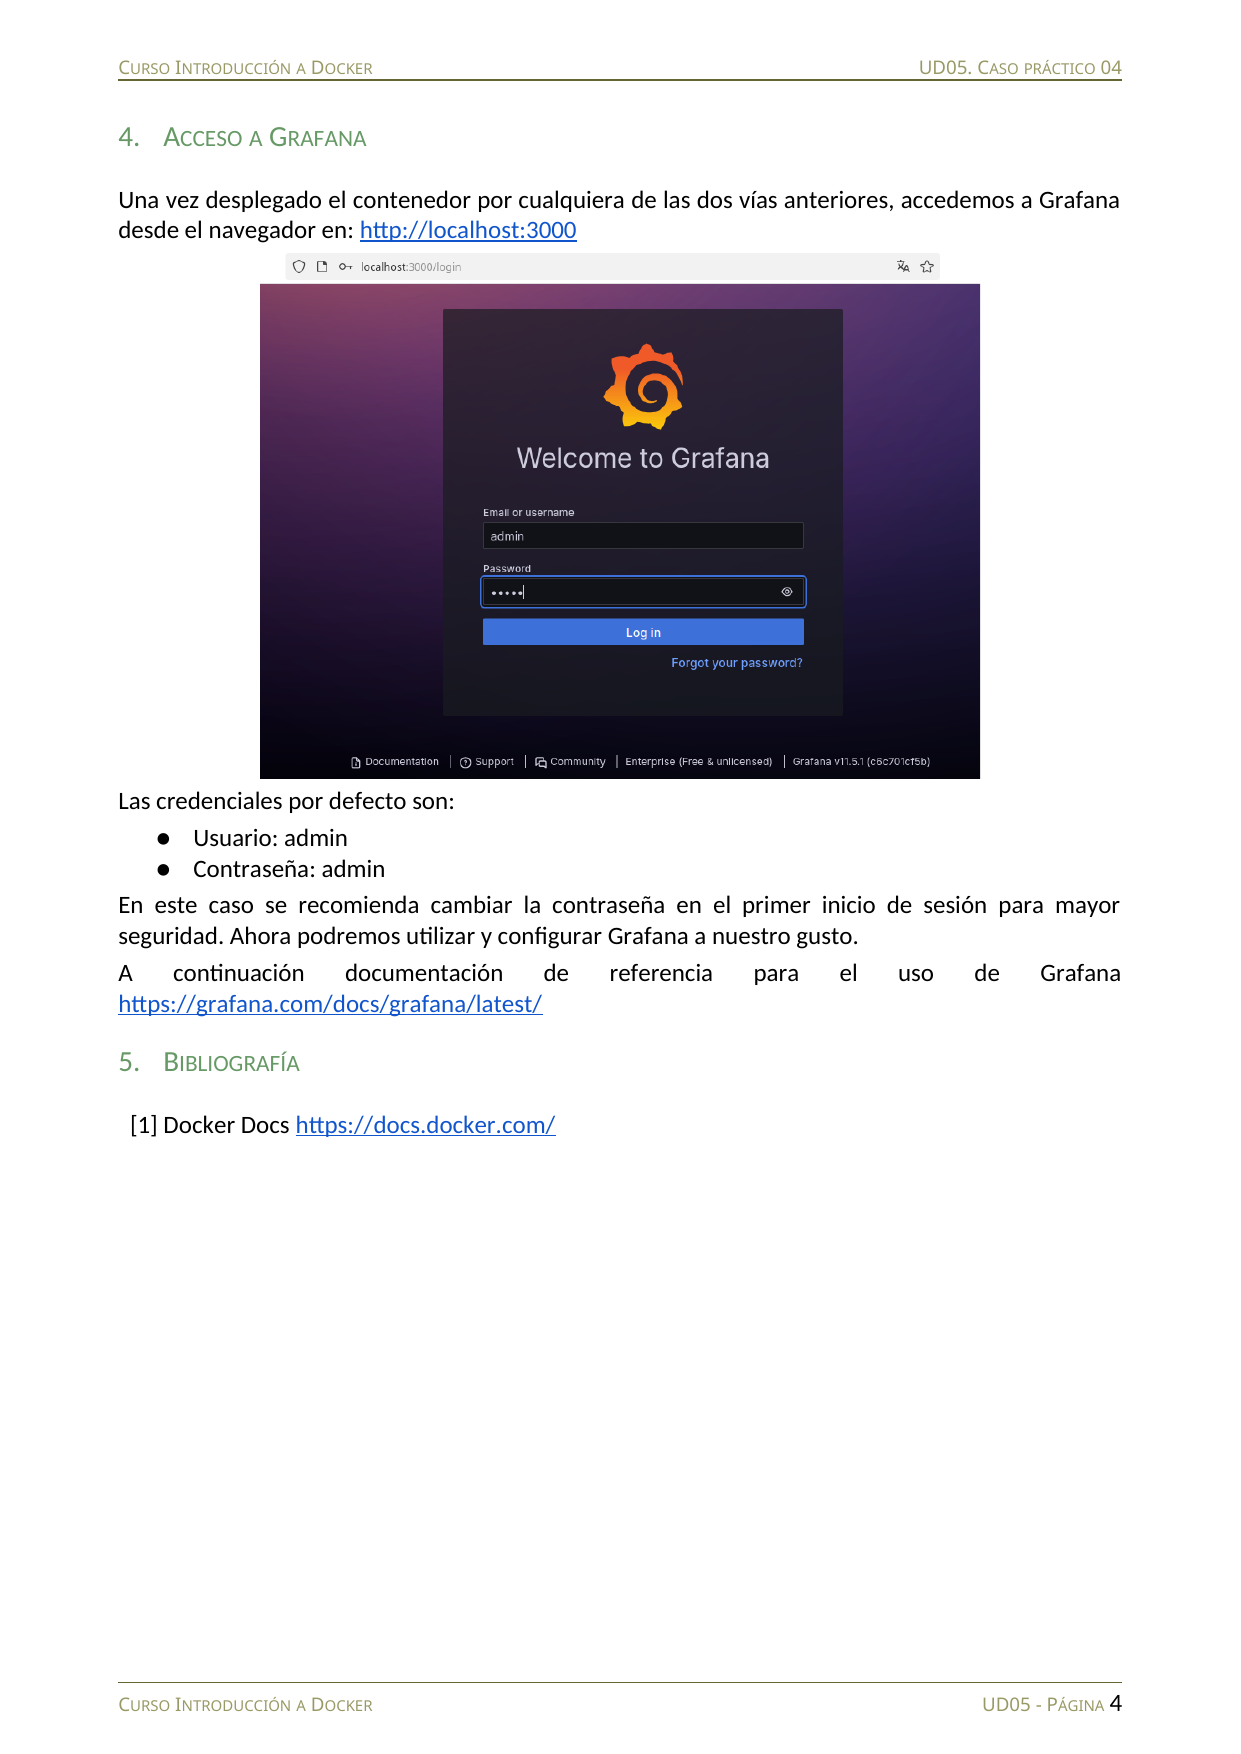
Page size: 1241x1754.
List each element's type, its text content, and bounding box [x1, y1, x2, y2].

list Usuario: admin [156, 822, 1122, 853]
text [1] Docker Docs https://docs.docker.com/ [118, 1109, 1122, 1139]
text En este caso se recomienda cambiar la contraseña en el primer inicio de sesión para mayor seguridad. Ahora podremos utilizar y configurar Grafana a nuestro gusto. [118, 890, 1122, 951]
text Las credenciales por defecto son: [118, 785, 1122, 816]
list Contraseña: admin [156, 853, 1122, 883]
subtitle Bibliografía [118, 1043, 1122, 1079]
subtitle Acceso a Grafana [118, 118, 1122, 154]
picture [260, 251, 981, 779]
text A continuación documentación de referencia para el uso de Grafana https://grafana.com/docs/grafana/latest/ [118, 957, 1122, 1018]
text Una vez desplegado el contenedor por cualquiera de las dos vías anteriores, accedemos a Grafana desde el navegador en: http://localhost:3000 [118, 184, 1122, 245]
